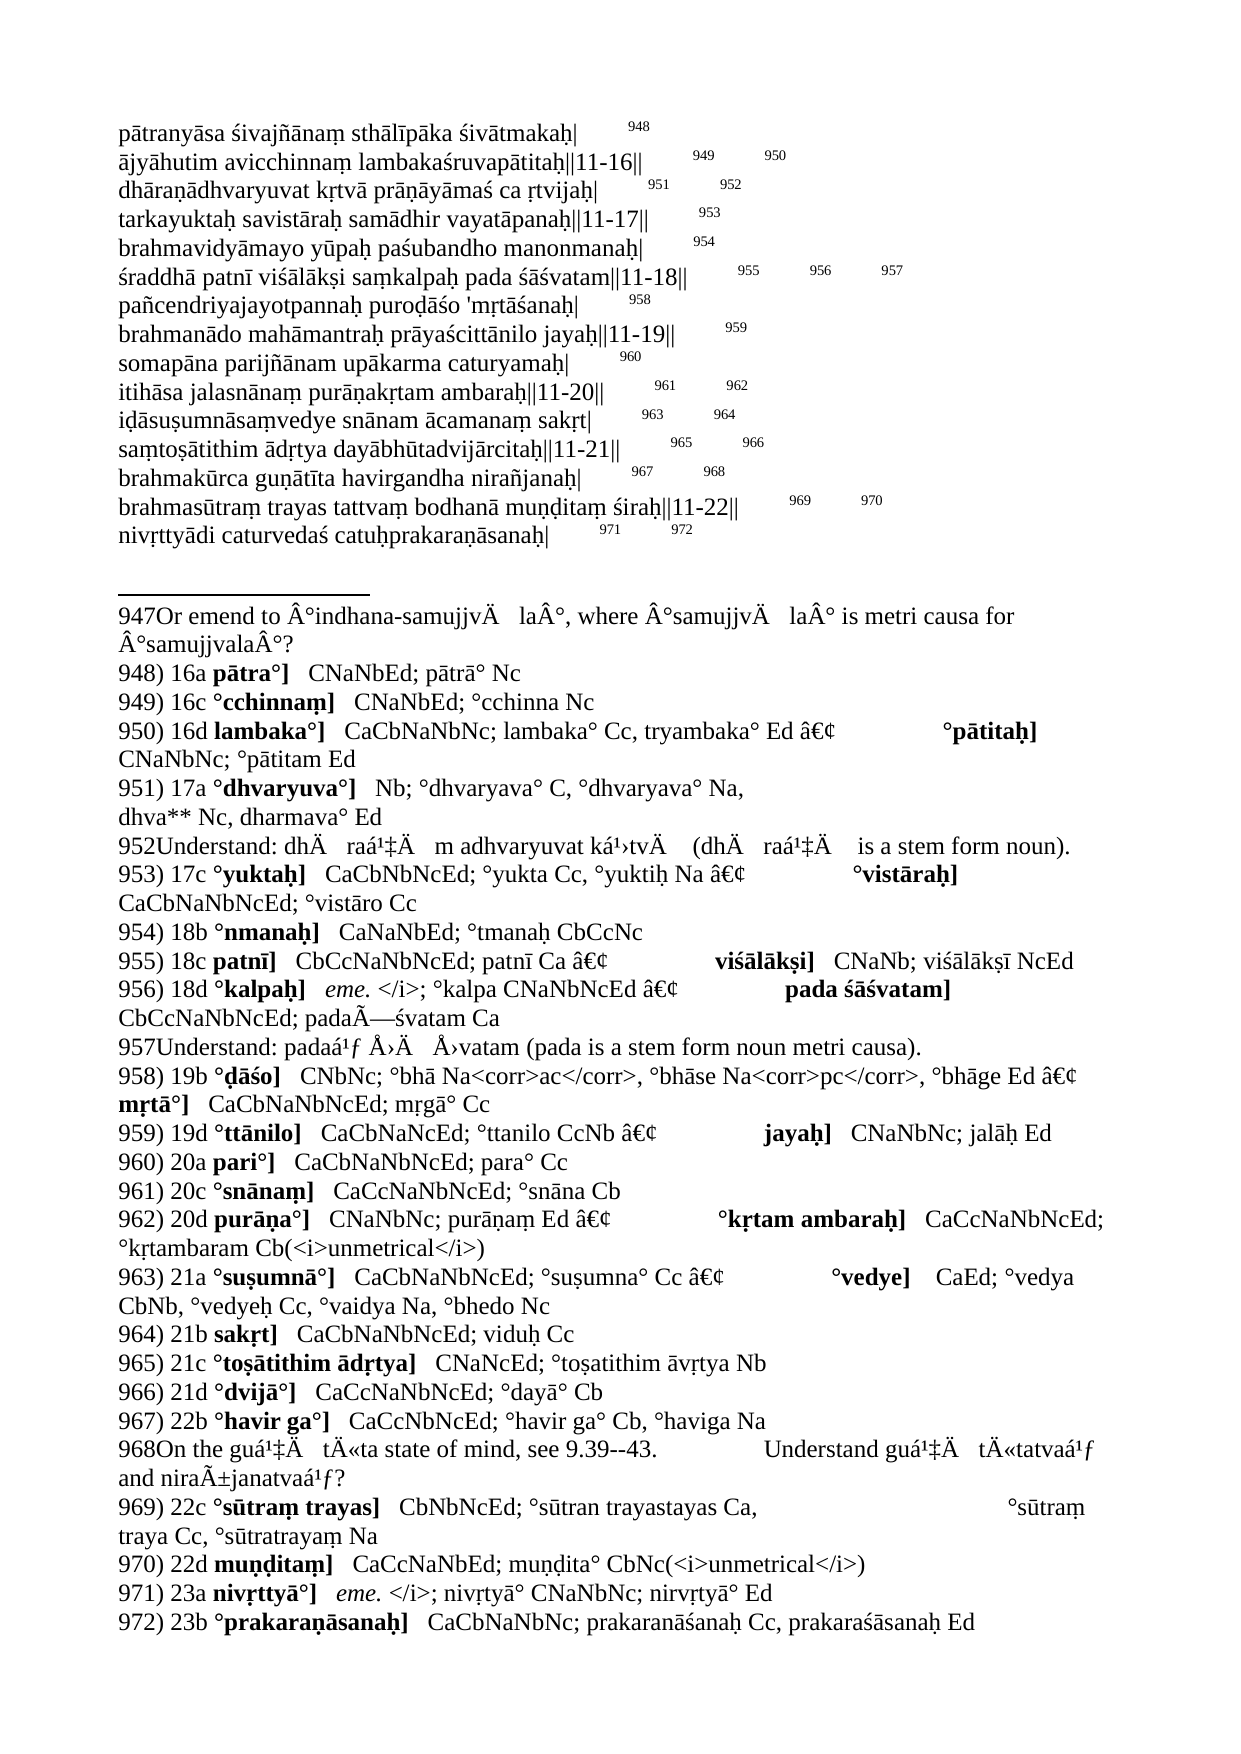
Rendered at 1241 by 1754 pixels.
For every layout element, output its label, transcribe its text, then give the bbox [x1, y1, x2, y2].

text ) 19b °ḍāśo] CNbNc; °bhā Na<corr>ac</corr>, °bhāse Na<corr>pc</corr>, °bhāge Ed â€¢ mṛtā°] CaCbNaNbNcEd; mṛgā° Cc [118, 1061, 1122, 1118]
text ) 20d purāṇa°] CNaNbNc; purāṇaṃ Ed â€¢ °kṛtam ambaraḥ] CaCcNaNbNcEd; °kṛtambaram Cb(<i>unmetrical</i>) [118, 1204, 1122, 1262]
text brahmavidyāmayo yūpaḥ paśubandho manonmanaḥ| [118, 233, 1122, 262]
text ) 17a °dhvaryuva°] Nb; °dhvaryava° C, °dhvaryava° Na, dhva** Nc, dharmava° Ed [118, 773, 1122, 831]
text ) 18c patnī] CbCcNaNbNcEd; patnī Ca â€¢ viśālākṣi] CNaNb; viśālākṣī NcEd [118, 946, 1122, 974]
text ) 20c °snānaṃ] CaCcNaNbNcEd; °snāna Cb [118, 1176, 1122, 1204]
text ) 21b sakṛt] CaCbNaNbNcEd; viduḥ Cc [118, 1319, 1122, 1348]
text pātranyāsa śivajñānaṃ sthālīpāka śivātmakaḥ| [118, 118, 1122, 147]
text brahmasūtraṃ trayas tattvaṃ bodhanā muṇḍitaṃ śiraḥ||11-22|| [118, 492, 1122, 521]
text ) 21c °toṣātithim ādṛtya] CNaNcEd; °toṣatithim āvṛtya Nb [118, 1348, 1122, 1377]
text Understand: padaá¹ƒ Å›ÄÅ›vatam (pada is a stem form noun metri causa). [118, 1032, 1122, 1061]
text ) 20a pari°] CaCbNaNbNcEd; para° Cc [118, 1147, 1122, 1176]
text śraddhā patnī viśālākṣi saṃkalpaḥ pada śāśvatam||11-18|| [118, 262, 1122, 291]
text ) 16a pātra°] CNaNbEd; pātrā° Nc [118, 658, 1122, 687]
text ) 23b °prakaraṇāsanaḥ] CaCbNaNbNc; prakaranāśanaḥ Cc, prakaraśāsanaḥ Ed [118, 1607, 1122, 1636]
text ) 16d lambaka°] CaCbNaNbNc; lambaka° Cc, tryambaka° Ed â€¢ °pātitaḥ] CNaNbNc; °pātitam Ed [118, 716, 1122, 773]
text brahmakūrca guṇātīta havirgandha nirañjanaḥ| [118, 463, 1122, 492]
text ) 18d °kalpaḥ] eme. </i>; °kalpa CNaNbNcEd â€¢ pada śāśvatam] CbCcNaNbNcEd; padaÃ—śvatam Ca [118, 974, 1122, 1032]
text ) 21a °suṣumnā°] CaCbNaNbNcEd; °suṣumna° Cc â€¢ °vedye] CaEd; °vedya CbNb, °vedyeḥ Cc, °vaidya Na, °bhedo Nc [118, 1262, 1122, 1319]
text ) 17c °yuktaḥ] CaCbNbNcEd; °yukta Cc, °yuktiḥ Na â€¢ °vistāraḥ] CaCbNaNbNcEd; °vistāro Cc [118, 859, 1122, 917]
text pañcendriyajayotpannaḥ puroḍāśo 'mṛtāśanaḥ| [118, 291, 1122, 319]
text ājyāhutim avicchinnaṃ lambakaśruvapātitaḥ||11-16|| [118, 147, 1122, 176]
text nivṛttyādi caturvedaś catuḥprakaraṇāsanaḥ| [118, 521, 1122, 549]
text On the guá¹‡ÄtÄ«ta state of mind, see 9.39--43. Understand guá¹‡ÄtÄ«tatvaá¹ƒ and niraÃ±janatvaá¹ƒ? [118, 1434, 1122, 1492]
text Or emend to Â°indhana-samujjvÄlaÂ°, where Â°samujjvÄlaÂ° is metri causa for Â°samujjvalaÂ°? [118, 601, 1122, 658]
text itihāsa jalasnānaṃ purāṇakṛtam ambaraḥ||11-20|| [118, 377, 1122, 406]
text ) 16c °cchinnaṃ] CNaNbEd; °cchinna Nc [118, 687, 1122, 716]
text ) 22c °sūtraṃ trayas] CbNbNcEd; °sūtran trayastayas Ca, °sūtraṃ traya Cc, °sūtratrayaṃ Na [118, 1492, 1122, 1549]
text tarkayuktaḥ savistāraḥ samādhir vayatāpanaḥ||11-17|| [118, 204, 1122, 233]
text dhāraṇādhvaryuvat kṛtvā prāṇāyāmaś ca ṛtvijaḥ| [118, 176, 1122, 204]
text ) 19d °ttānilo] CaCbNaNcEd; °ttanilo CcNb â€¢ jayaḥ] CNaNbNc; jalāḥ Ed [118, 1118, 1122, 1147]
text somapāna parijñānam upākarma caturyamaḥ| [118, 348, 1122, 377]
text ) 18b °nmanaḥ] CaNaNbEd; °tmanaḥ CbCcNc [118, 917, 1122, 946]
text saṃtoṣātithim ādṛtya dayābhūtadvijārcitaḥ||11-21|| [118, 434, 1122, 463]
text ) 23a nivṛttyā°] eme. </i>; nivṛtyā° CNaNbNc; nirvṛtyā° Ed [118, 1578, 1122, 1607]
text iḍāsuṣumnāsaṃvedye snānam ācamanaṃ sakṛt| [118, 406, 1122, 434]
text brahmanādo mahāmantraḥ prāyaścittānilo jayaḥ||11-19|| [118, 319, 1122, 348]
text ) 22d muṇḍitaṃ] CaCcNaNbEd; muṇḍita° CbNc(<i>unmetrical</i>) [118, 1549, 1122, 1578]
text Understand: dhÄraá¹‡Äm adhvaryuvat ká¹›tvÄ (dhÄraá¹‡Ä is a stem form noun). [118, 831, 1122, 859]
text ) 21d °dvijā°] CaCcNaNbNcEd; °dayā° Cb [118, 1377, 1122, 1406]
text ) 22b °havir ga°] CaCcNbNcEd; °havir ga° Cb, °haviga Na [118, 1406, 1122, 1434]
